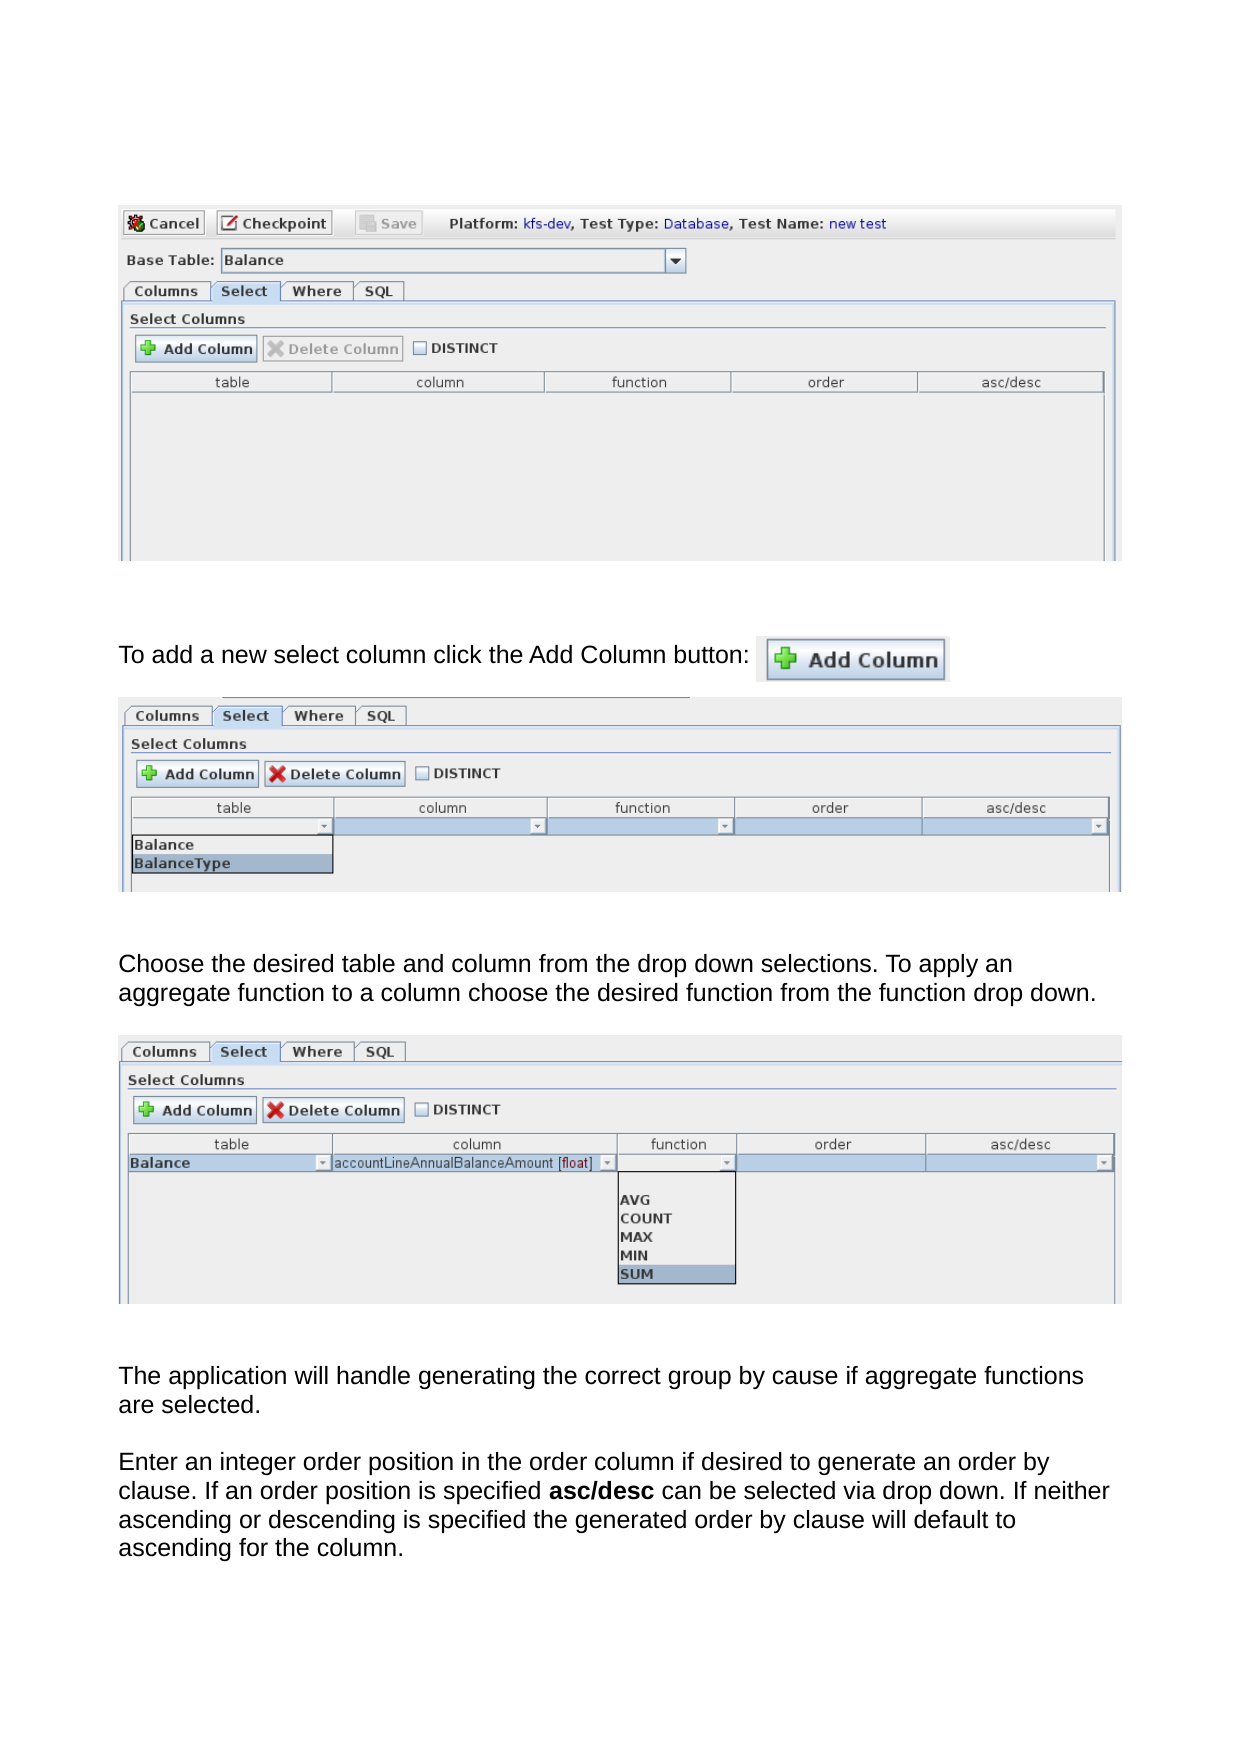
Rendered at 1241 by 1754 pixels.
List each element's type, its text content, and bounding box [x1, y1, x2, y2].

picture [118, 205, 1123, 561]
text Choose the desired table and column from the drop down selections. To apply an aggregate function to a column choose the desired function from the function drop down. [118, 949, 1122, 1007]
text Enter an integer order position in the order column if desired to generate an order by clause. If an order position is specified asc/desc can be selected via drop down. If neither ascending or descending is specified the generated order by clause will default to ascending for the column. [118, 1447, 1122, 1562]
picture [118, 1035, 1123, 1304]
text To add a new select column click the Add Column button: [118, 640, 756, 669]
text [950, 640, 1122, 669]
text The application will handle generating the correct group by cause if aggregate functions are selected. [118, 1361, 1122, 1418]
picture [118, 697, 1123, 892]
picture [756, 636, 950, 682]
